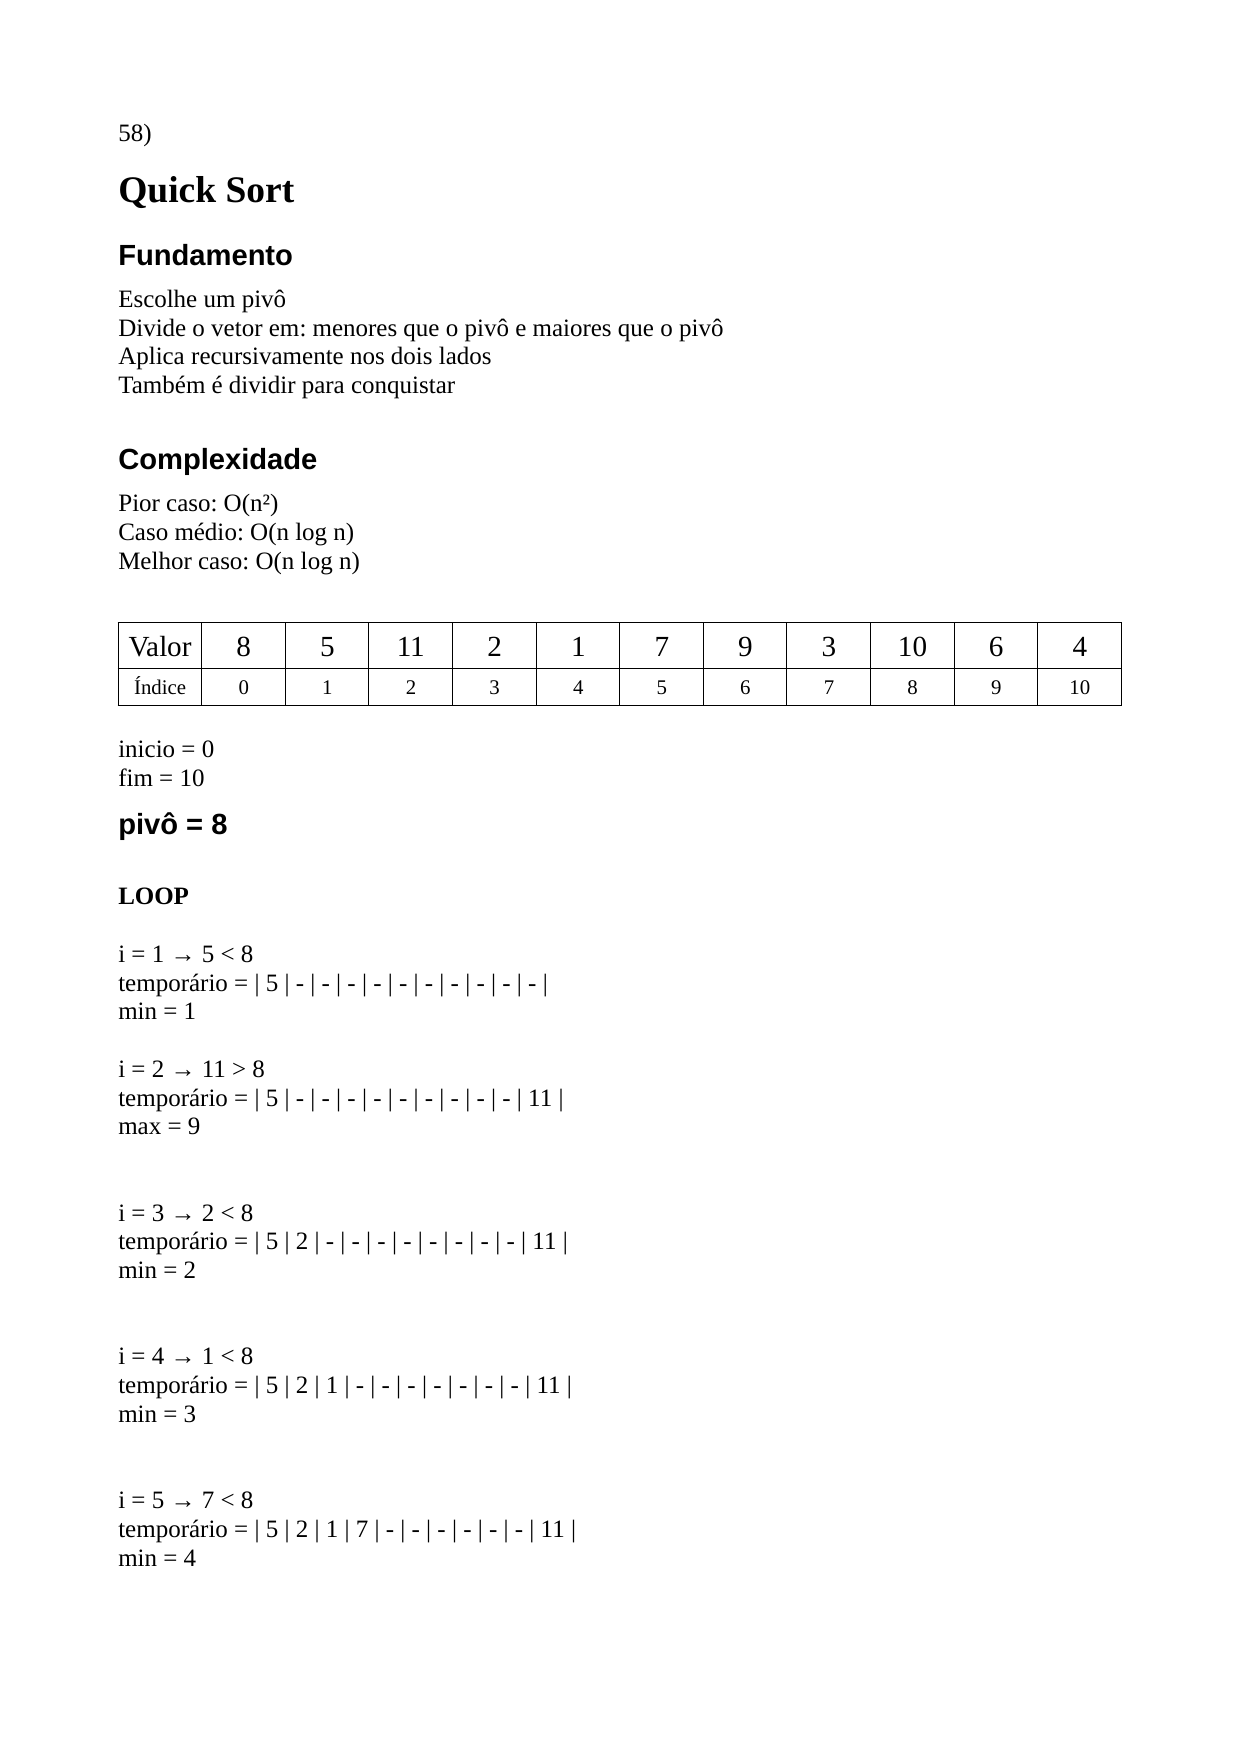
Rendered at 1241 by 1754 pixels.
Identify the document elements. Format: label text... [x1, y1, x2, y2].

table_cell 9 [955, 669, 1037, 705]
text i = 2 → 11 > 8 [118, 1054, 1122, 1083]
table_cell Índice [119, 669, 201, 705]
table_header 8 [202, 623, 285, 668]
text Aplica recursivamente nos dois lados [118, 341, 1122, 370]
table_header 11 [369, 623, 452, 668]
text i = 5 → 7 < 8 [118, 1485, 1122, 1514]
table_header 9 [704, 623, 786, 668]
text temporário = | 5 | 2 | 1 | - | - | - | - | - | - | - | 11 | [118, 1370, 1122, 1399]
text inicio = 0 [118, 734, 1122, 763]
text i = 4 → 1 < 8 [118, 1341, 1122, 1370]
subtitle Fundamento [118, 238, 1122, 271]
text 58) [118, 118, 1122, 147]
text min = 4 [118, 1543, 1122, 1571]
text fim = 10 [118, 763, 1122, 792]
table_header 3 [787, 623, 870, 668]
text i = 1 → 5 < 8 [118, 939, 1122, 968]
table_cell 7 [787, 669, 870, 705]
table_header Valor [119, 623, 201, 668]
text temporário = | 5 | - | - | - | - | - | - | - | - | - | 11 | [118, 1083, 1122, 1111]
subtitle Complexidade [118, 442, 1122, 476]
table_cell 3 [453, 669, 536, 705]
table_cell 0 [202, 669, 285, 705]
text min = 3 [118, 1399, 1122, 1428]
text temporário = | 5 | 2 | - | - | - | - | - | - | - | - | 11 | [118, 1226, 1122, 1255]
table_header 4 [1038, 623, 1121, 668]
table_cell 1 [286, 669, 368, 705]
text Caso médio: O(n log n) [118, 517, 1122, 546]
text Pior caso: O(n²) [118, 488, 1122, 517]
text temporário = | 5 | - | - | - | - | - | - | - | - | - | - | [118, 968, 1122, 996]
subtitle pivô = 8 [118, 807, 1122, 840]
table_cell 8 [871, 669, 954, 705]
subtitle Quick Sort [118, 168, 1122, 211]
table_header 7 [620, 623, 703, 668]
text Também é dividir para conquistar [118, 370, 1122, 399]
table_header 1 [537, 623, 619, 668]
table_cell 6 [704, 669, 786, 705]
table_cell 10 [1038, 669, 1121, 705]
text LOOP [118, 881, 1122, 910]
text Divide o vetor em: menores que o pivô e maiores que o pivô [118, 313, 1122, 341]
table_header 2 [453, 623, 536, 668]
text min = 2 [118, 1255, 1122, 1284]
text temporário = | 5 | 2 | 1 | 7 | - | - | - | - | - | - | 11 | [118, 1514, 1122, 1543]
table_header 6 [955, 623, 1037, 668]
text min = 1 [118, 996, 1122, 1025]
table_header 5 [286, 623, 368, 668]
table_cell 2 [369, 669, 452, 705]
table_cell 4 [537, 669, 619, 705]
text Escolhe um pivô [118, 284, 1122, 313]
table_header 10 [871, 623, 954, 668]
text i = 3 → 2 < 8 [118, 1198, 1122, 1226]
text Melhor caso: O(n log n) [118, 546, 1122, 574]
text max = 9 [118, 1111, 1122, 1140]
table_cell 5 [620, 669, 703, 705]
